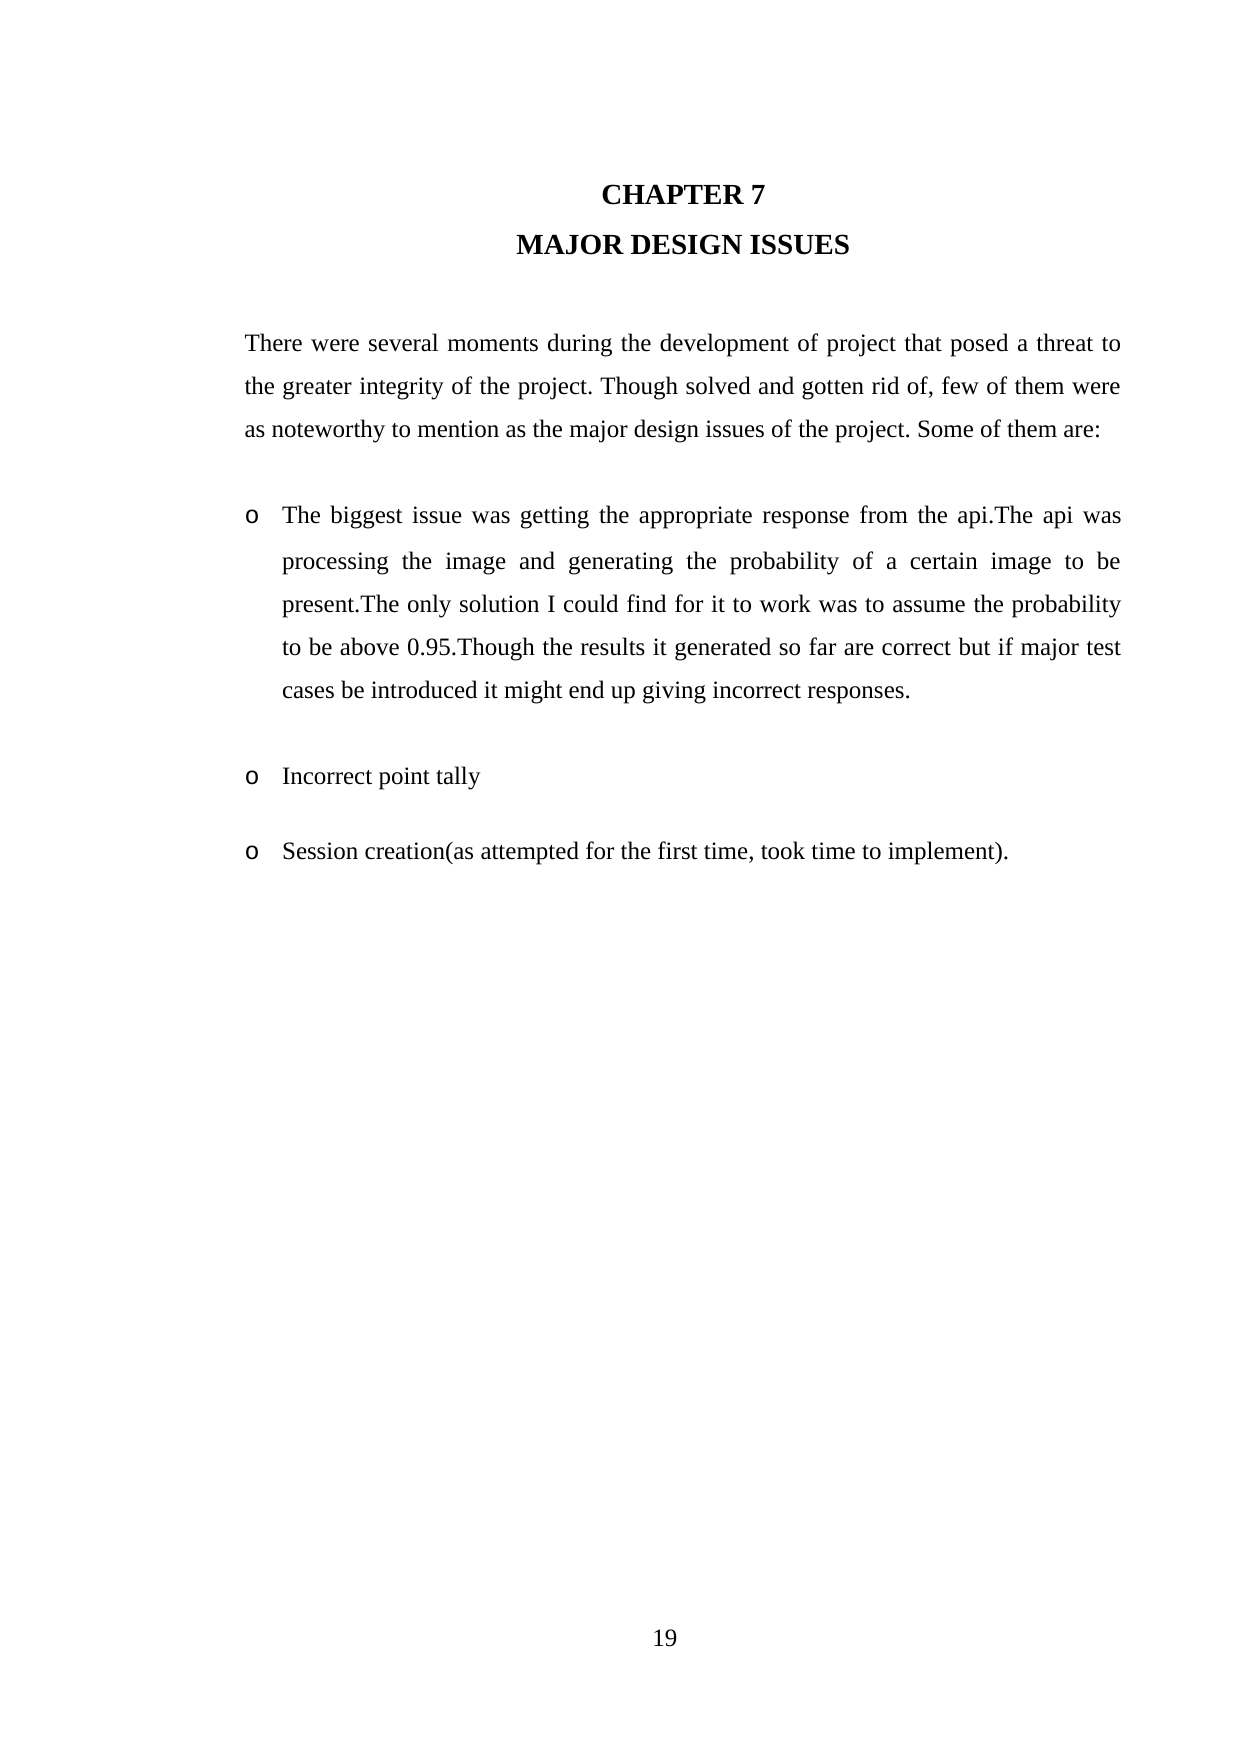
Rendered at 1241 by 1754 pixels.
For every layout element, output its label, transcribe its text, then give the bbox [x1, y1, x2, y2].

text There were several moments during the development of project that posed a threat to the greater integrity of the project. Though solved and gotten rid of, few of them were as noteworthy to mention as the major design issues of the project. Some of them are: [244, 328, 1122, 443]
list The biggest issue was getting the appropriate response from the api.The api was processing the image and generating the probability of a certain image to be present.The only solution I could find for it to work was to assume the probability to be above 0.95.Though the results it generated so far are correct but if major test cases be introduced it might end up giving incorrect responses. [244, 501, 1122, 704]
list Incorrect point tally [244, 761, 1122, 792]
text MAJOR DESIGN ISSUES [244, 227, 1122, 261]
list Session creation(as attempted for the first time, took time to implement). [244, 836, 1122, 867]
text CHAPTER 7 [244, 177, 1122, 211]
